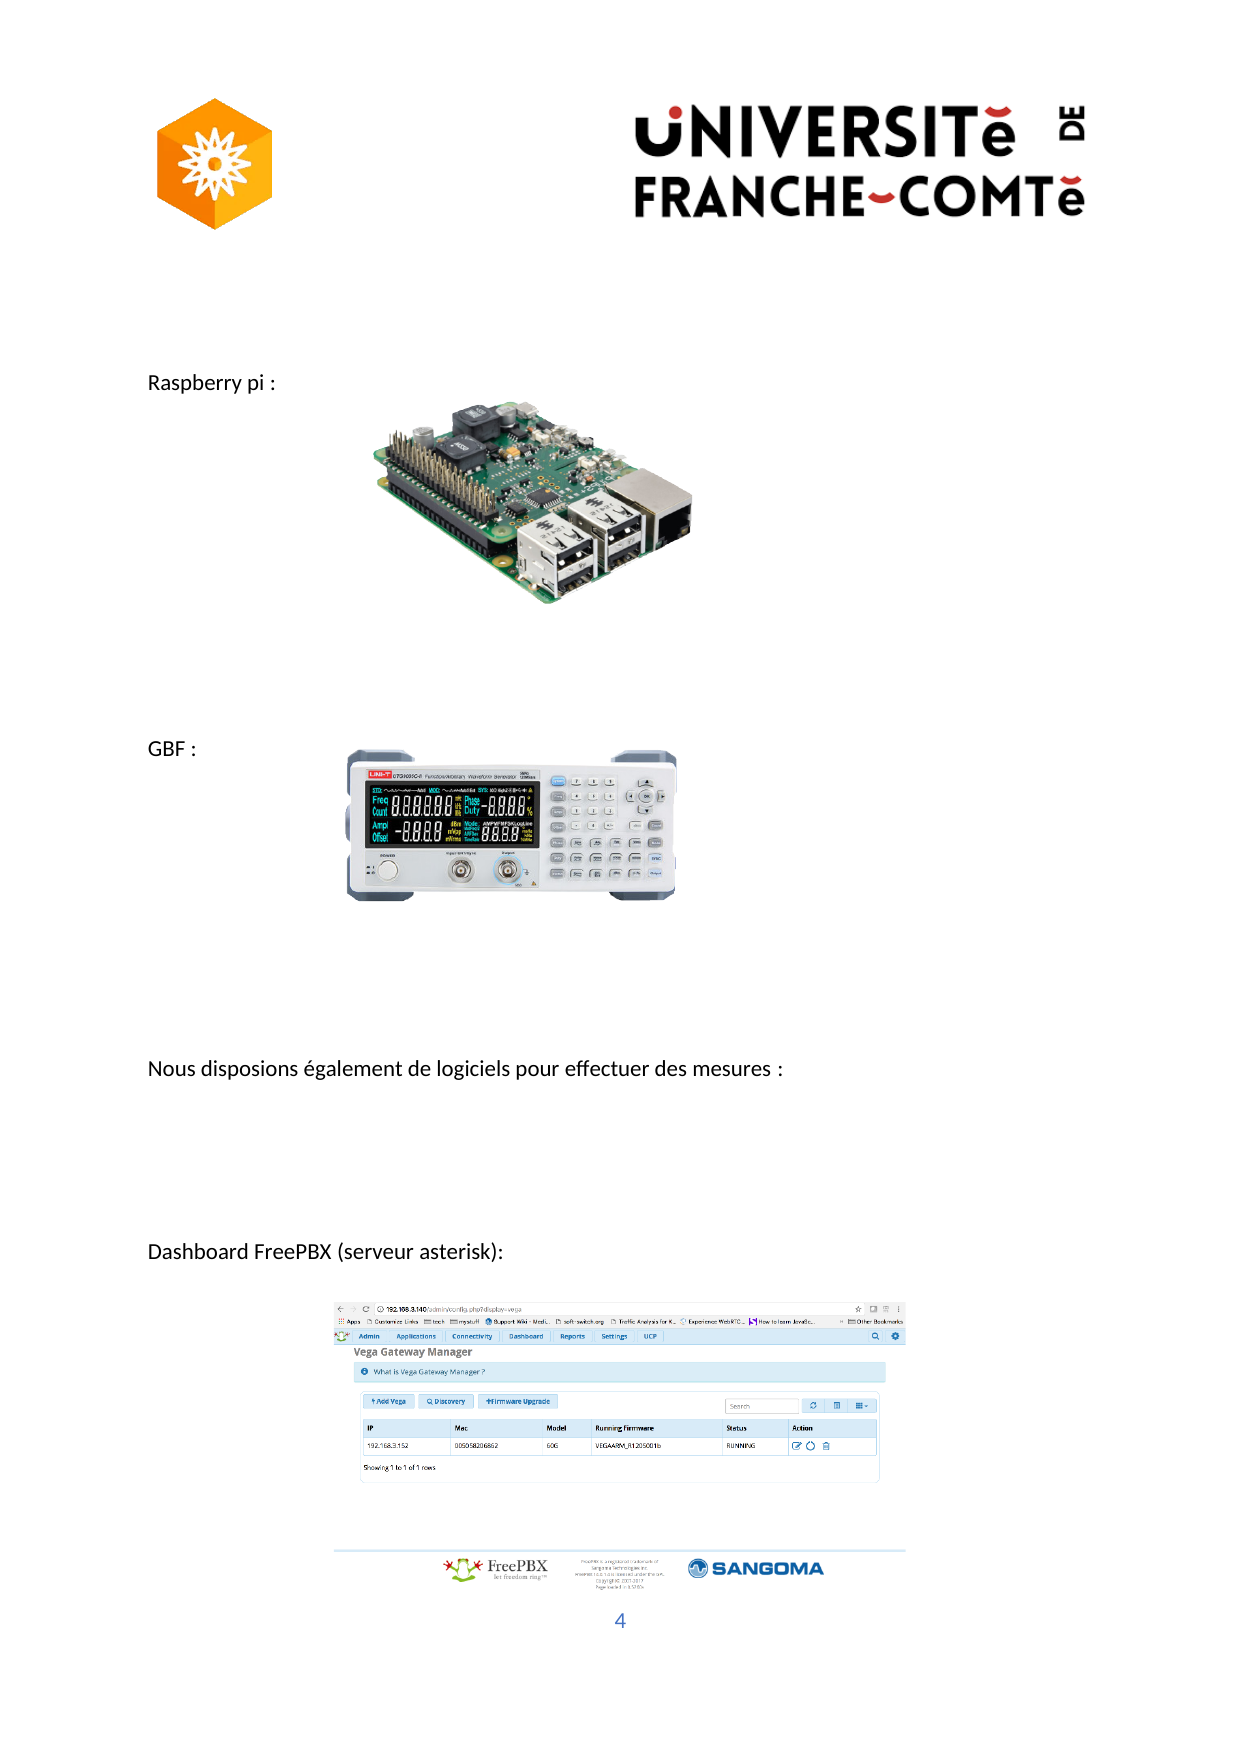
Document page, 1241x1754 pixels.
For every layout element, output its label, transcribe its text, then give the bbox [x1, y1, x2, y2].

text Nous disposions également de logiciels pour effectuer des mesures : [148, 1054, 1093, 1082]
text Raspberry pi : [148, 368, 1093, 396]
text Dashboard FreePBX (serveur asterisk): [148, 1237, 1093, 1265]
text GBF : [148, 734, 1093, 762]
